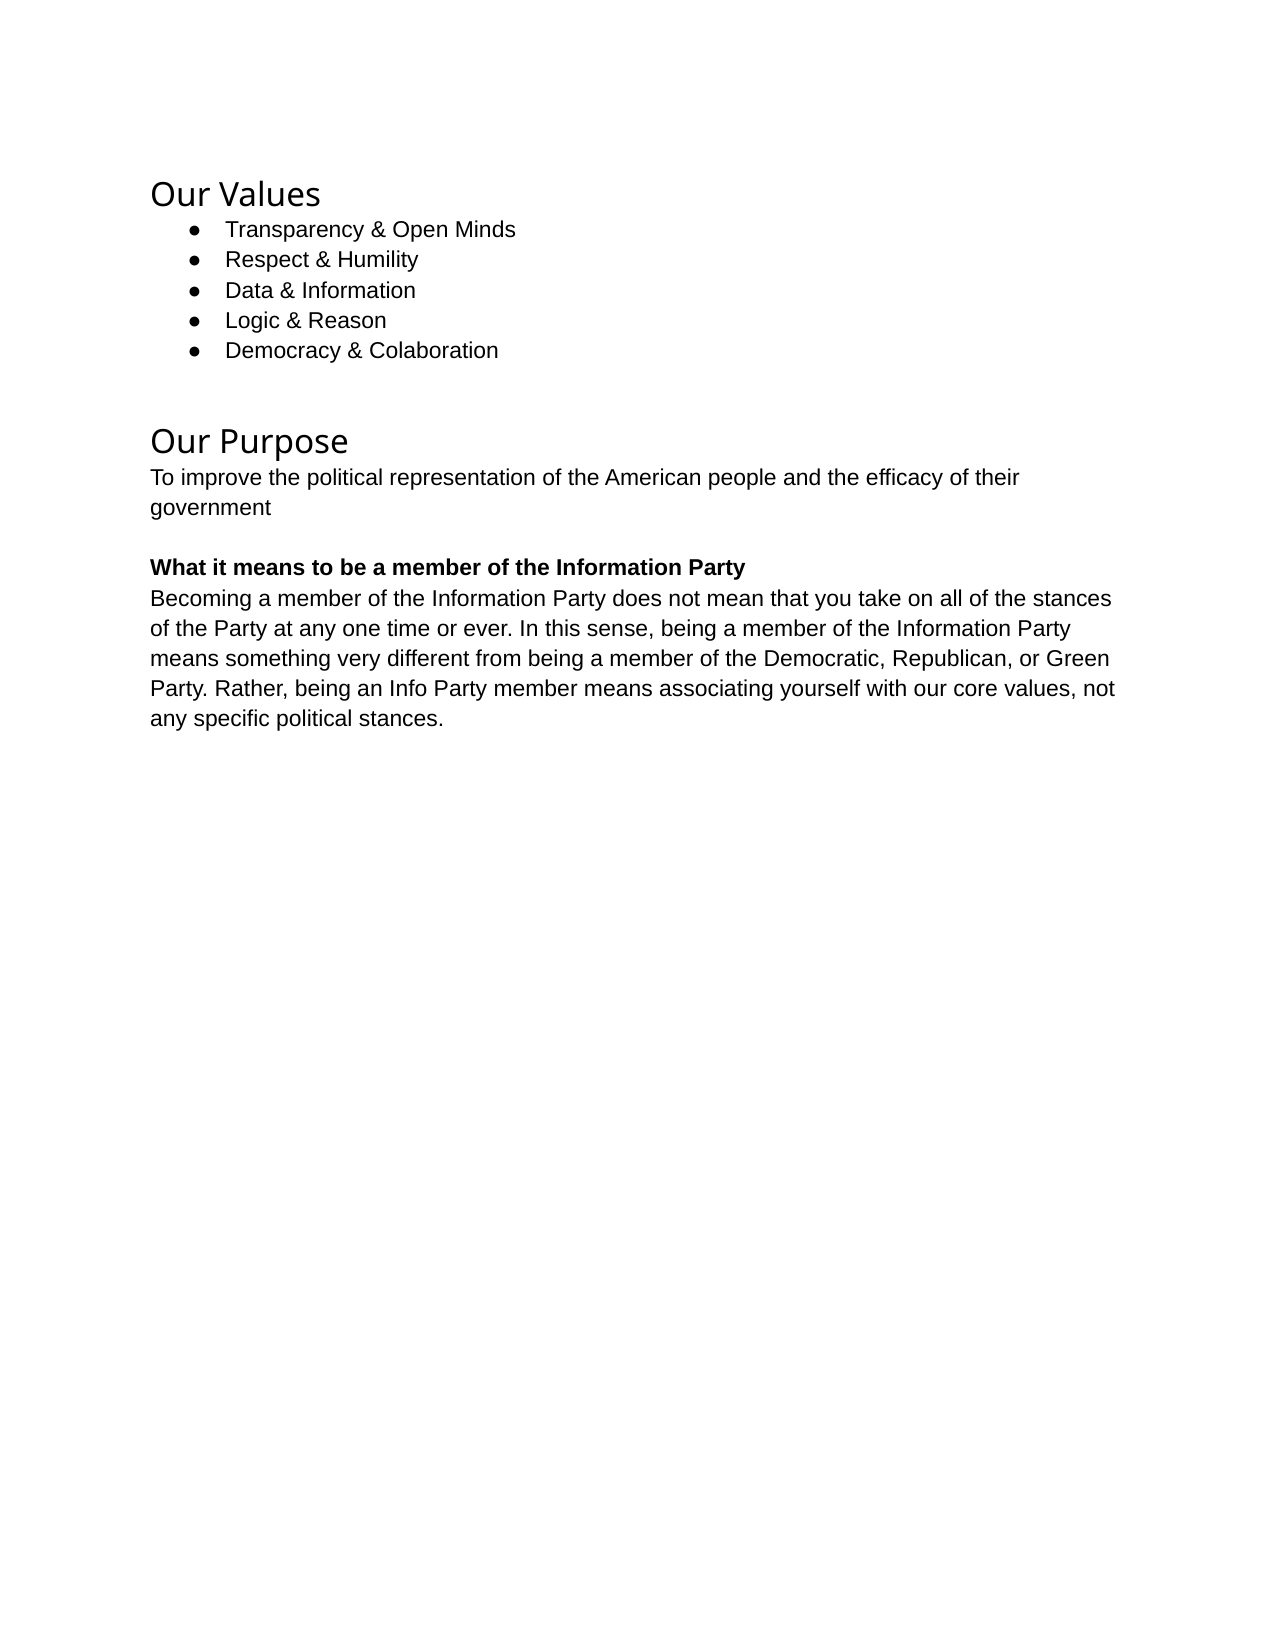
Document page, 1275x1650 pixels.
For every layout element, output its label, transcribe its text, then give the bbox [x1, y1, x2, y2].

list Democracy & Colaboration [187, 337, 1125, 363]
list Logic & Reason [187, 307, 1125, 333]
text Becoming a member of the Information Party does not mean that you take on all of the stances of the Party at any one time or ever. In this sense, being a member of the Information Party means something very different from being a member of the Democratic, Republican, or Green Party. Rather, being an Info Party member means associating yourself with our core values, not any specific political stances. [150, 584, 1125, 732]
text To improve the political representation of the American people and the efficacy of their government [150, 464, 1125, 520]
list Respect & Humility [187, 246, 1125, 273]
subtitle Our Values [150, 171, 1125, 216]
list Transparency & Open Minds [187, 216, 1125, 243]
text What it means to be a member of the Information Party [150, 554, 1125, 581]
list Data & Information [187, 277, 1125, 303]
subtitle Our Purpose [150, 418, 1125, 464]
